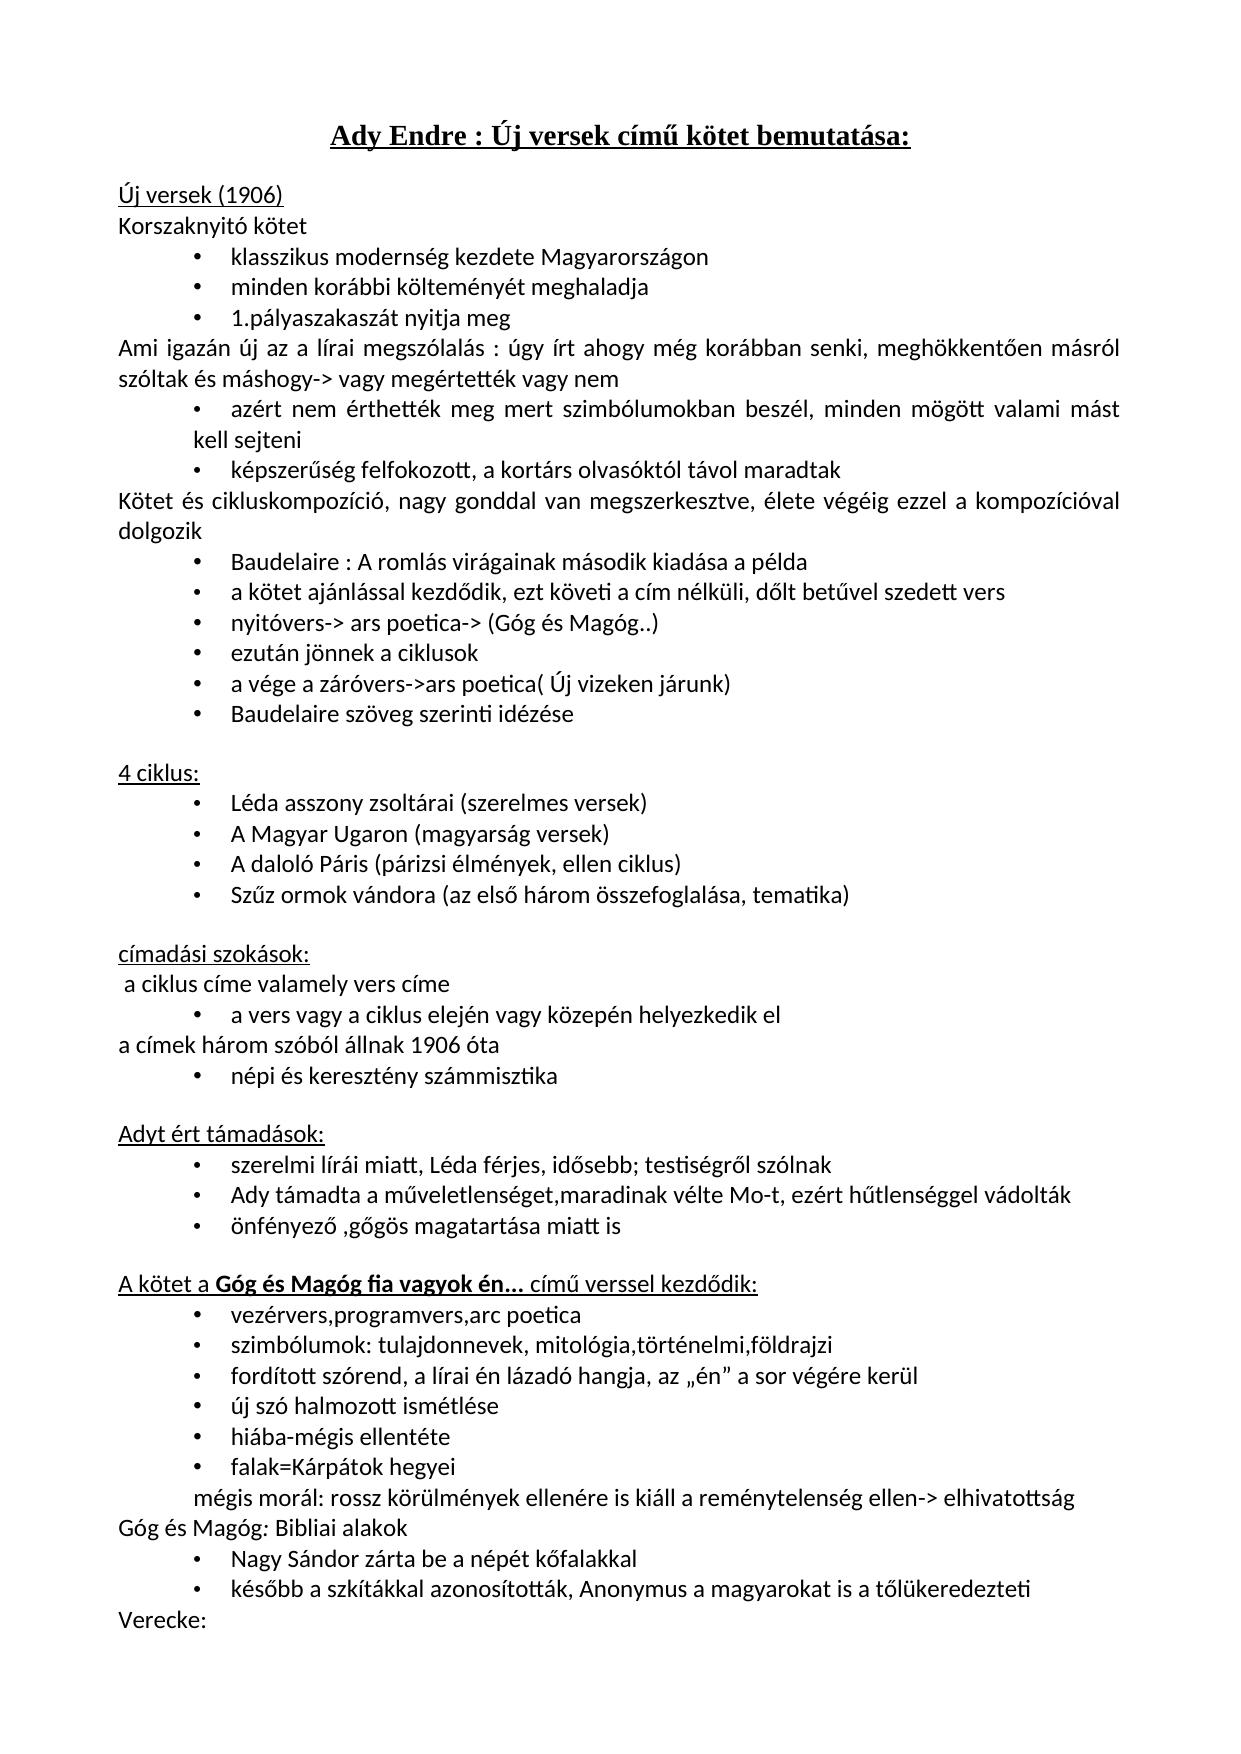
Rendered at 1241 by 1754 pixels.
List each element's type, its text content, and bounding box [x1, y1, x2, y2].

list Léda asszony zsoltárai (szerelmes versek) [156, 788, 1122, 818]
list képszerűség felfokozott, a kortárs olvasóktól távol maradtak [156, 454, 1122, 485]
list szimbólumok: tulajdonnevek, mitológia,történelmi,földrajzi [156, 1329, 1122, 1360]
text Verecke: [118, 1604, 1122, 1635]
text 4 ciklus: [118, 757, 1122, 788]
list Ady támadta a műveletlenséget,maradinak vélte Mo-t, ezért hűtlenséggel vádolták [156, 1179, 1122, 1210]
list minden korábbi költeményét meghaladja [156, 271, 1122, 302]
list ezután jönnek a ciklusok [156, 637, 1122, 668]
list nyitóvers-> ars poetica-> (Góg és Magóg..) [156, 607, 1122, 637]
list Baudelaire szöveg szerinti idézése [156, 698, 1122, 729]
text Adyt ért támadások: [118, 1118, 1122, 1149]
list népi és keresztény számmisztika [156, 1060, 1122, 1090]
list Szűz ormok vándora (az első három összefoglalása, tematika) [156, 879, 1122, 910]
text Ady Endre : Új versek című kötet bemutatása: [118, 118, 1122, 152]
list A daloló Páris (párizsi élmények, ellen ciklus) [156, 849, 1122, 879]
list önfényező ,gőgös magatartása miatt is [156, 1210, 1122, 1240]
list új szó halmozott ismétlése [156, 1391, 1122, 1421]
text a ciklus címe valamely vers címe [118, 968, 1122, 999]
list fordított szórend, a lírai én lázadó hangja, az „én” a sor végére kerül [156, 1360, 1122, 1391]
list falak=Kárpátok hegyei [156, 1452, 1122, 1482]
list Baudelaire : A romlás virágainak második kiadása a példa [156, 546, 1122, 576]
text Góg és Magóg: Bibliai alakok [118, 1513, 1122, 1543]
list klasszikus modernség kezdete Magyarországon [156, 241, 1122, 271]
text Kötet és cikluskompozíció, nagy gonddal van megszerkesztve, élete végéig ezzel a kompozícióval dolgozik [118, 485, 1122, 546]
list vezérvers,programvers,arc poetica [156, 1299, 1122, 1329]
list azért nem érthették meg mert szimbólumokban beszél, minden mögött valami mást kell sejteni [156, 393, 1122, 454]
text címadási szokások: [118, 938, 1122, 968]
text Új versek (1906) [118, 180, 1122, 210]
list a kötet ajánlással kezdődik, ezt követi a cím nélküli, dőlt betűvel szedett vers [156, 576, 1122, 607]
list 1.pályaszakaszát nyitja meg [156, 302, 1122, 332]
text mégis morál: rossz körülmények ellenére is kiáll a reménytelenség ellen-> elhivatottság [193, 1482, 1122, 1513]
text Korszaknyitó kötet [118, 210, 1122, 241]
list a vers vagy a ciklus elején vagy közepén helyezkedik el [156, 999, 1122, 1029]
list a vége a záróvers->ars poetica( Új vizeken járunk) [156, 668, 1122, 698]
text A kötet a Góg és Magóg fia vagyok én... című verssel kezdődik: [118, 1268, 1122, 1299]
list A Magyar Ugaron (magyarság versek) [156, 818, 1122, 849]
text Ami igazán új az a lírai megszólalás : úgy írt ahogy még korábban senki, meghökkentően másról szóltak és máshogy-> vagy megértették vagy nem [118, 332, 1122, 393]
text a címek három szóból állnak 1906 óta [118, 1029, 1122, 1060]
list később a szkítákkal azonosították, Anonymus a magyarokat is a tőlükeredezteti [156, 1574, 1122, 1604]
list Nagy Sándor zárta be a népét kőfalakkal [156, 1543, 1122, 1574]
list hiába-mégis ellentéte [156, 1421, 1122, 1452]
list szerelmi lírái miatt, Léda férjes, idősebb; testiségről szólnak [156, 1149, 1122, 1179]
